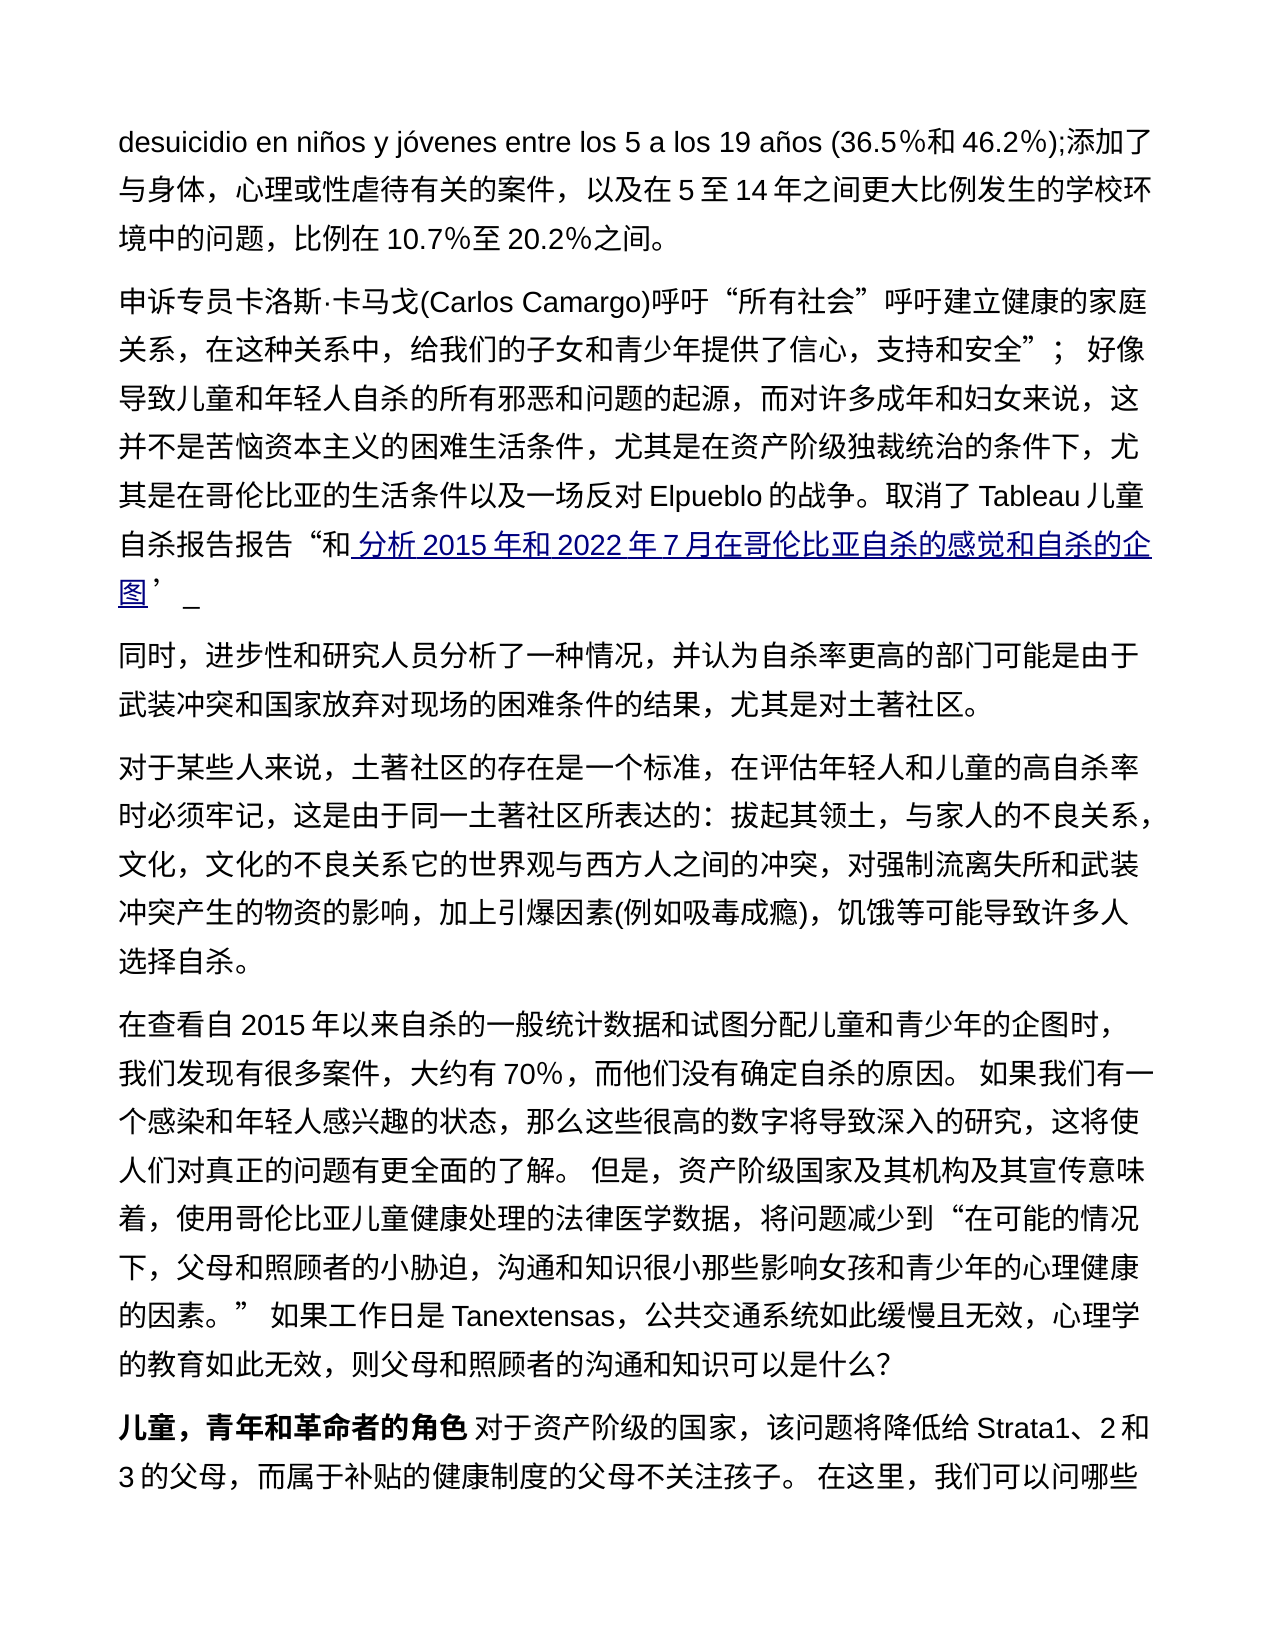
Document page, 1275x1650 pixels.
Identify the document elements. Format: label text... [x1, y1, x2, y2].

text desuicidio en niños y jóvenes entre los 5 a los 19 años (36.5％和46.2％);添加了与身体，心理或性虐待有关的案件，以及在5至14年之间更大比例发生的学校环境中的问题，比例在10.7％至20.2％之间。 [118, 118, 1157, 257]
text 儿童，青年和革命者的角色 对于资产阶级的国家，该问题将降低给Strata1、2和3的父母，而属于补贴的健康制度的父母不关注孩子。 在这里，我们可以问哪些 [118, 1404, 1157, 1495]
text 对于某些人来说，土著社区的存在是一个标准，在评估年轻人和儿童的高自杀率时必须牢记，这是由于同一土著社区所表达的：拔起其领土，与家人的不良关系，文化，文化的不良关系它的世界观与西方人之间的冲突，对强制流离失所和武装冲突产生的物资的影响，加上引爆因素(例如吸毒成瘾)，饥饿等可能导致许多人选择自杀。 [118, 744, 1157, 981]
text 在查看自2015年以来自杀的一般统计数据和试图分配儿童和青少年的企图时，我们发现有很多案件，大约有70％，而他们没有确定自杀的原因。 如果我们有一个感染和年轻人感兴趣的状态，那么这些很高的数字将导致深入的研究，这将使人们对真正的问题有更全面的了解。 但是，资产阶级国家及其机构及其宣传意味着，使用哥伦比亚儿童健康处理的法律医学数据，将问题减少到“在可能的情况下，父母和照顾者的小胁迫，沟通和知识很小那些影响女孩和青少年的心理健康的因素。” 如果工作日是Tanextensas，公共交通系统如此缓慢且无效，心理学的教育如此无效，则父母和照顾者的沟通和知识可以是什么？ [118, 1002, 1157, 1384]
text 同时，进步性和研究人员分析了一种情况，并认为自杀率更高的部门可能是由于武装冲突和国家放弃对现场的困难条件的结果，尤其是对土著社区。 [118, 633, 1157, 723]
text 申诉专员卡洛斯·卡马戈(Carlos Camargo)呼吁“所有社会”呼吁建立健康的家庭关系，在这种关系中，给我们的子女和青少年提供了信心，支持和安全”； 好像导致儿童和年轻人自杀的所有邪恶和问题的起源，而对许多成年和妇女来说，这并不是苦恼资本主义的困难生活条件，尤其是在资产阶级独裁统治的条件下，尤其是在哥伦比亚的生活条件以及一场反对Elpueblo的战争。取消了Tableau儿童自杀报告报告“和 分析2015年和2022年7月在哥伦比亚自杀的感觉和自杀的企图 ’_ [118, 278, 1157, 612]
